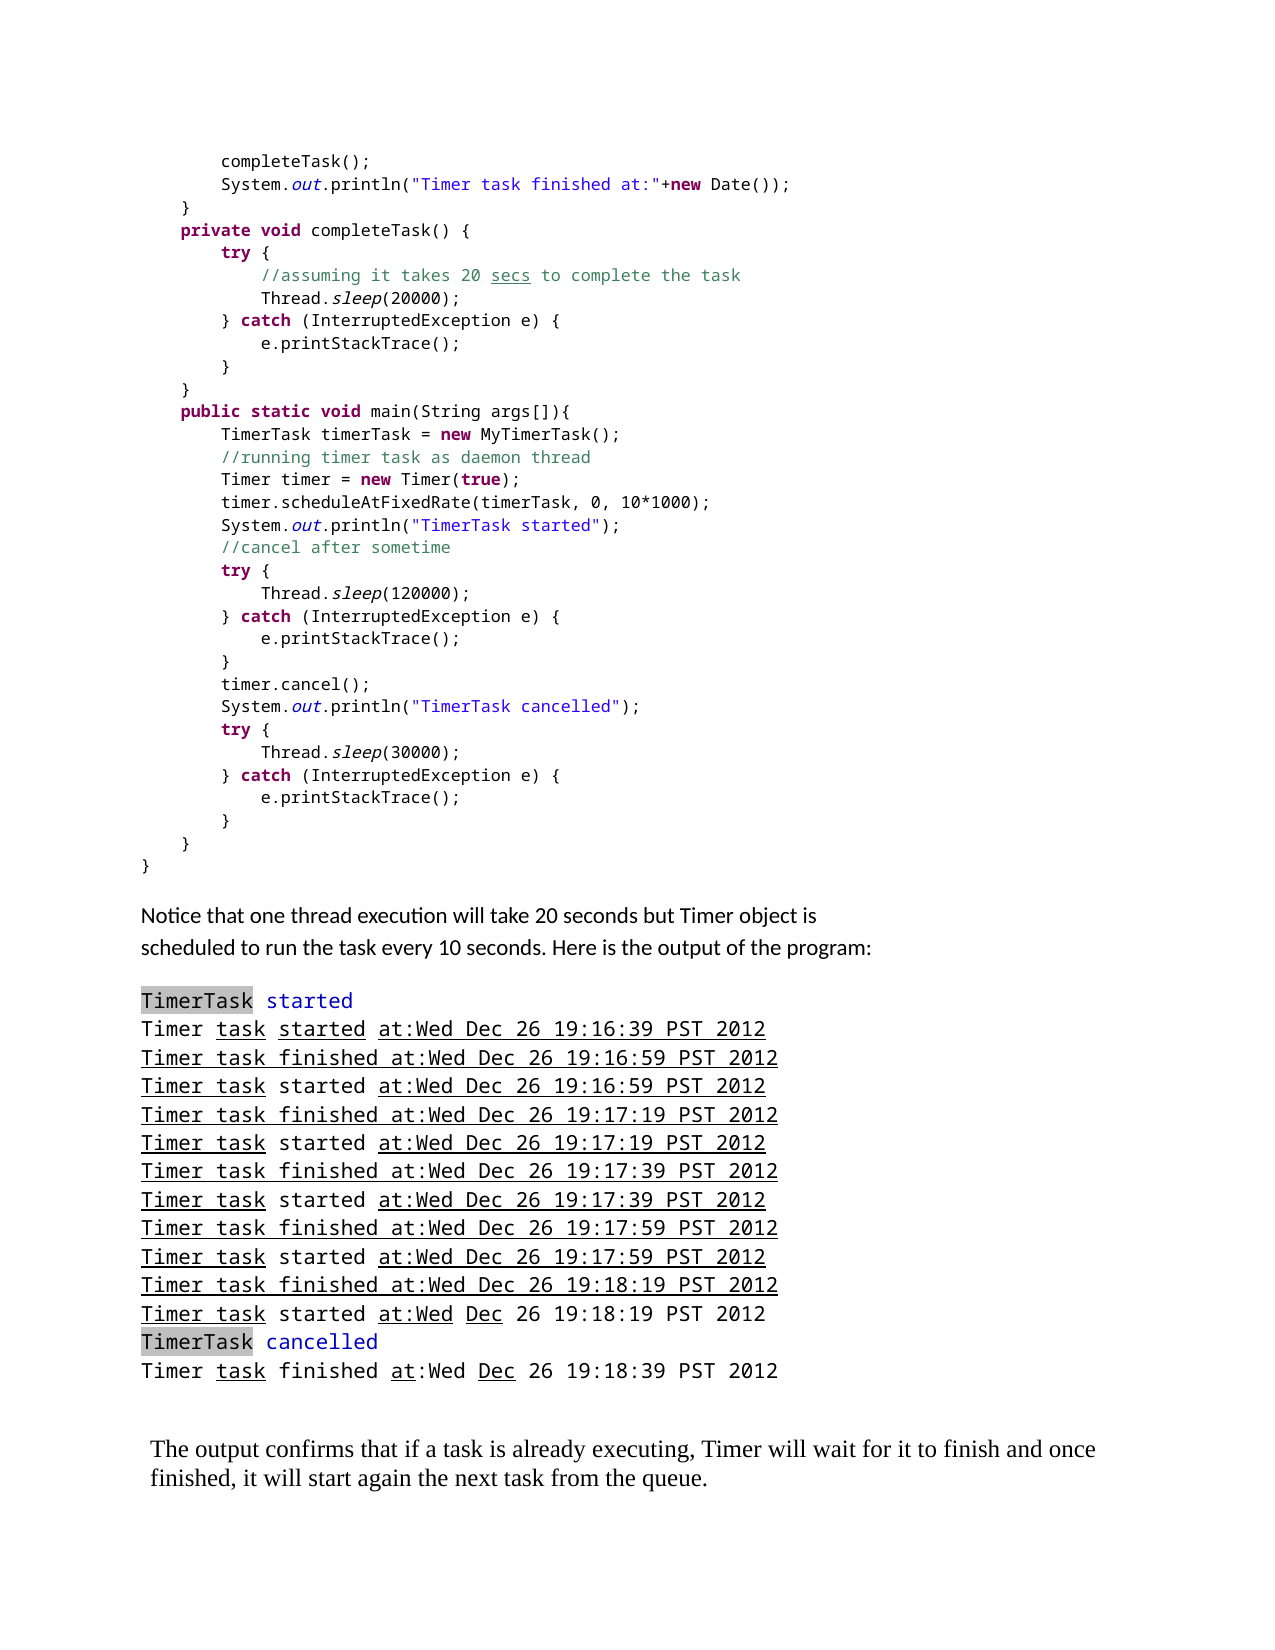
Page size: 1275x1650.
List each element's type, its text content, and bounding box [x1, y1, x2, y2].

table_header completeTask(); System.out.println("Timer task finished at:"+new Date()); } private void completeTask() { try { //assuming it takes 20 secs to complete the task Thread.sleep(20000); } catch (InterruptedException e) { e.printStackTrace(); } } public static void main(String args[]){ TimerTask timerTask = new MyTimerTask(); //running timer task as daemon thread Timer timer = new Timer(true); timer.scheduleAtFixedRate(timerTask, 0, 10*1000); System.out.println("TimerTask started"); //cancel after sometime try { Thread.sleep(120000); } catch (InterruptedException e) { e.printStackTrace(); } timer.cancel(); System.out.println("TimerTask cancelled"); try { Thread.sleep(30000); } catch (InterruptedException e) { e.printStackTrace(); } } } Notice that one thread execution will take 20 seconds but Timer object is scheduled to run the task every 10 seconds. Here is the output of the program: TimerTask started Timer task started at:Wed Dec 26 19:16:39 PST 2012 Timer task finished at:Wed Dec 26 19:16:59 PST 2012 Timer task started at:Wed Dec 26 19:16:59 PST 2012 Timer task finished at:Wed Dec 26 19:17:19 PST 2012 Timer task started at:Wed Dec 26 19:17:19 PST 2012 Timer task finished at:Wed Dec 26 19:17:39 PST 2012 Timer task started at:Wed Dec 26 19:17:39 PST 2012 Timer task finished at:Wed Dec 26 19:17:59 PST 2012 Timer task started at:Wed Dec 26 19:17:59 PST 2012 Timer task finished at:Wed Dec 26 19:18:19 PST 2012 Timer task started at:Wed Dec 26 19:18:19 PST 2012 TimerTask cancelled Timer task finished at:Wed Dec 26 19:18:39 PST 2012 [141, 150, 895, 1405]
text The output confirms that if a task is already executing, Timer will wait for it to finish and once finished, it will start again the next task from the queue. [150, 1434, 1125, 1492]
